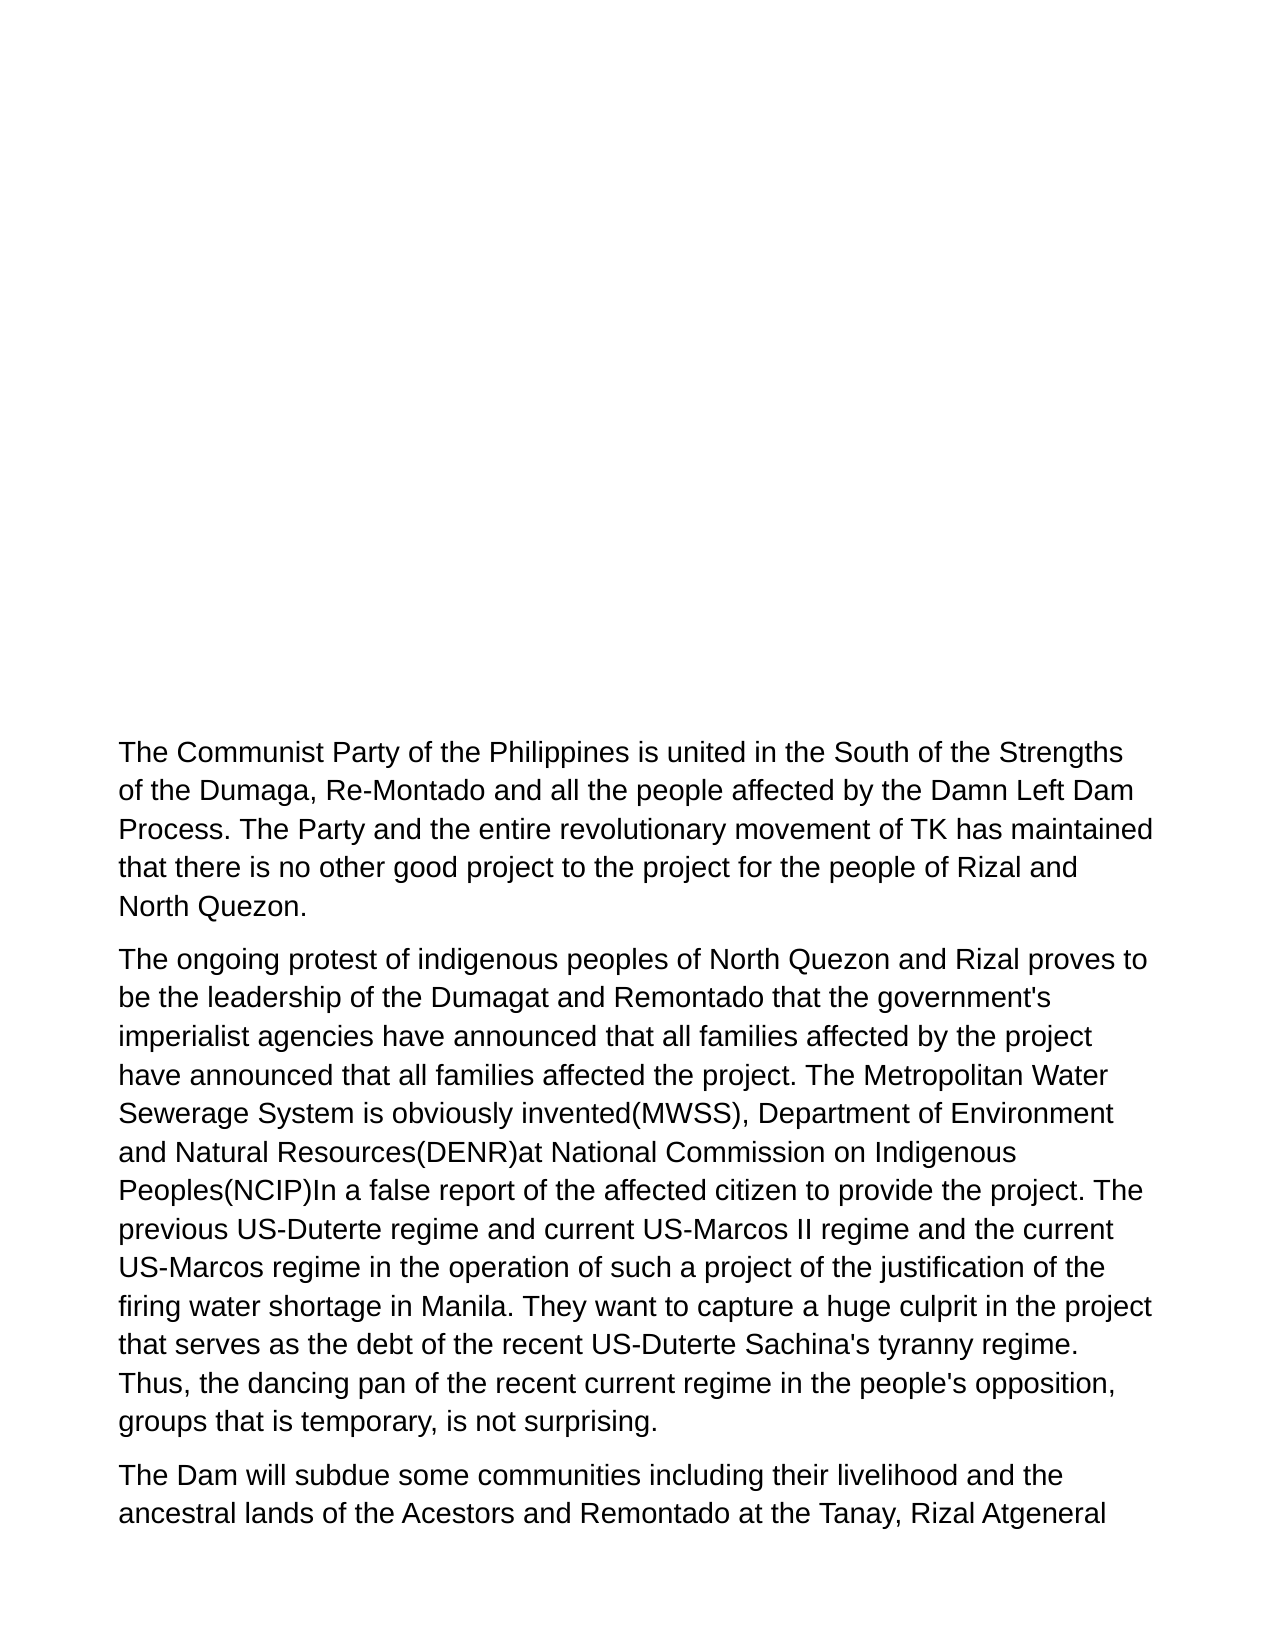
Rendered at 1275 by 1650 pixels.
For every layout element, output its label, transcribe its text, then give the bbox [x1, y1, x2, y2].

text The Communist Party of the Philippines is united in the South of the Strengths of the Dumaga, Re-Montado and all the people affected by the Damn Left Dam Process. The Party and the entire revolutionary movement of TK has maintained that there is no other good project to the project for the people of Rizal and North Quezon. [118, 118, 1157, 922]
text The Dam will subdue some communities including their livelihood and the ancestral lands of the Acestors and Remontado at the Tanay, Rizal Atgeneral [118, 1458, 1157, 1530]
text The ongoing protest of indigenous peoples of North Quezon and Rizal proves to be the leadership of the Dumagat and Remontado that the government's imperialist agencies have announced that all families affected by the project have announced that all families affected the project. The Metropolitan Water Sewerage System is obviously invented(MWSS), Department of Environment and Natural Resources(DENR)at National Commission on Indigenous Peoples(NCIP)In a false report of the affected citizen to provide the project. The previous US-Duterte regime and current US-Marcos II regime and the current US-Marcos regime in the operation of such a project of the justification of the firing water shortage in Manila. They want to capture a huge culprit in the project that serves as the debt of the recent US-Duterte Sachina's tyranny regime. Thus, the dancing pan of the recent current regime in the people's opposition, groups that is temporary, is not surprising. [118, 942, 1157, 1438]
